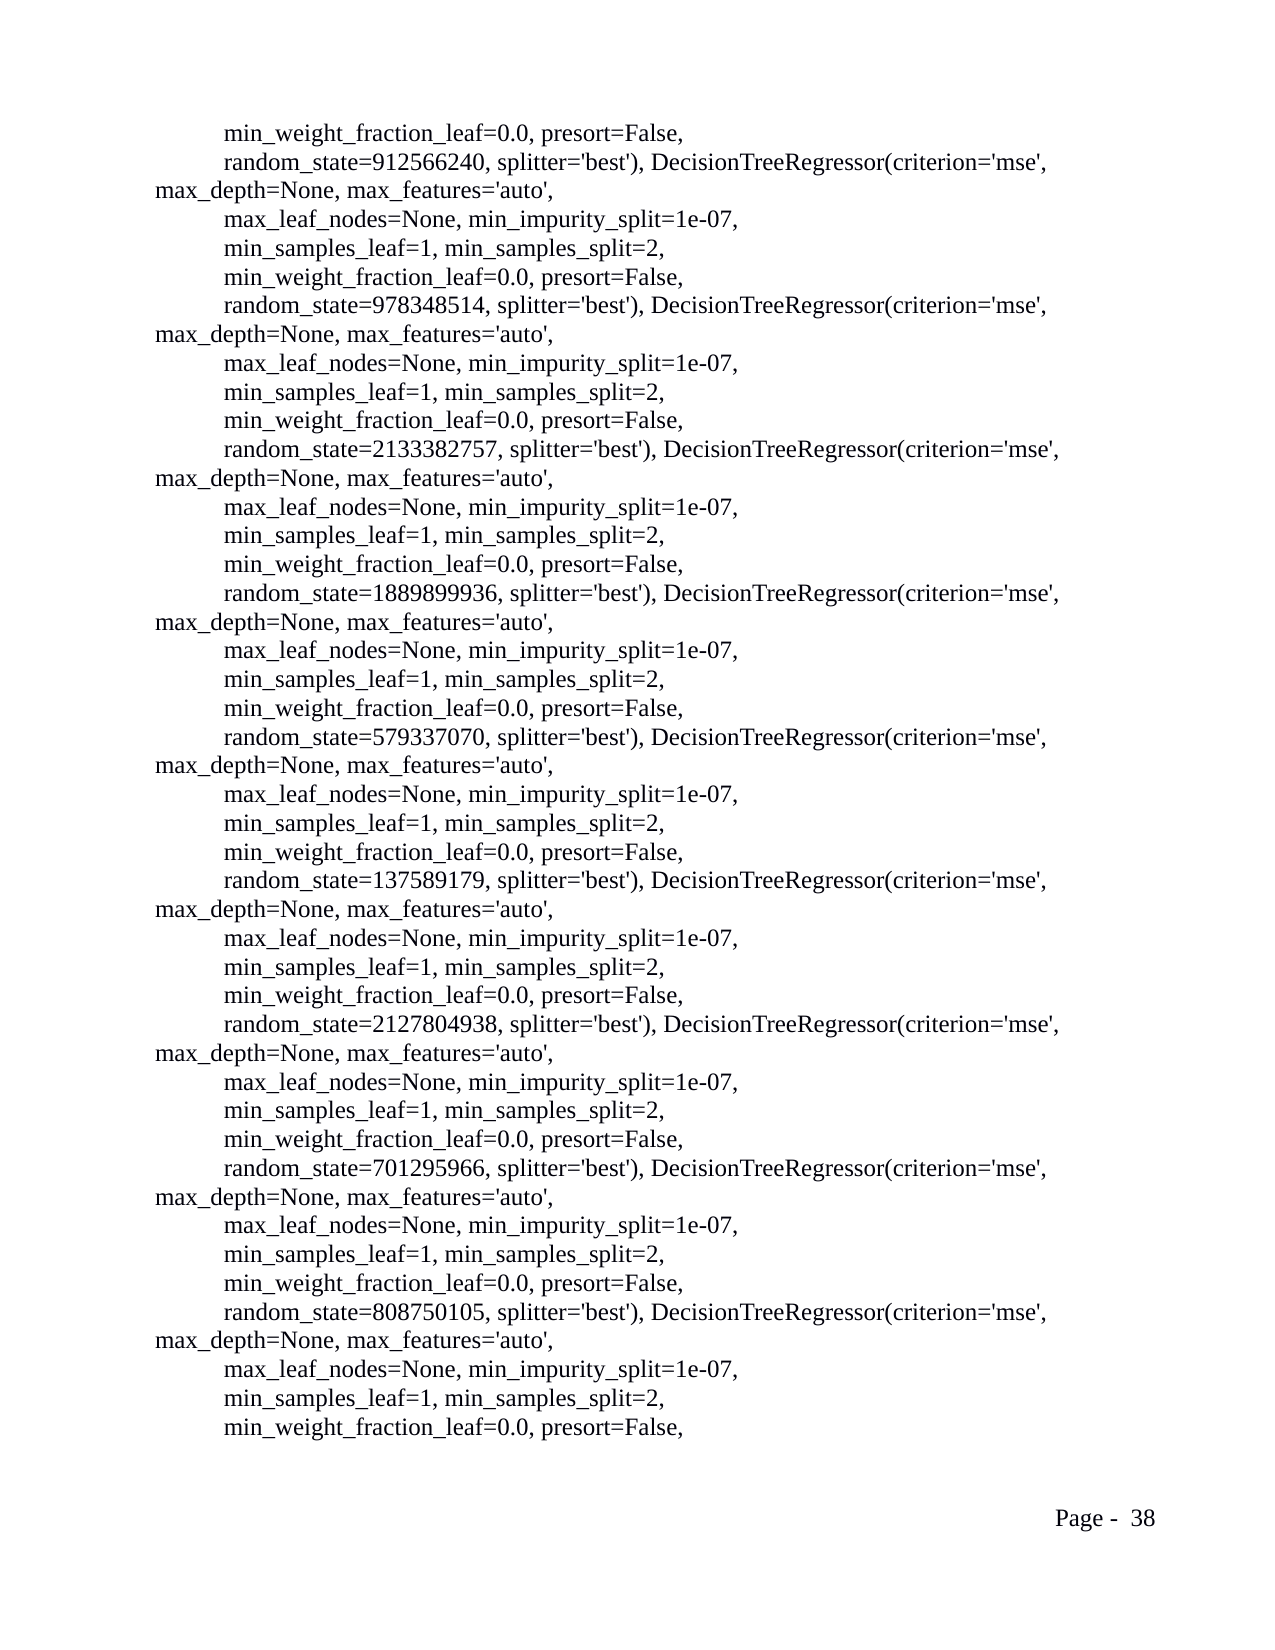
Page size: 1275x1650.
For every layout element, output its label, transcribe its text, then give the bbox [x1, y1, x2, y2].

text random_state=912566240, splitter='best'), DecisionTreeRegressor(criterion='mse', max_depth=None, max_features='auto', [155, 147, 1157, 204]
text max_leaf_nodes=None, min_impurity_split=1e-07, [155, 492, 1157, 521]
text random_state=2133382757, splitter='best'), DecisionTreeRegressor(criterion='mse', max_depth=None, max_features='auto', [155, 434, 1157, 492]
text min_samples_leaf=1, min_samples_split=2, [155, 664, 1157, 693]
text min_samples_leaf=1, min_samples_split=2, [155, 808, 1157, 837]
text max_leaf_nodes=None, min_impurity_split=1e-07, [155, 636, 1157, 664]
text random_state=808750105, splitter='best'), DecisionTreeRegressor(criterion='mse', max_depth=None, max_features='auto', [155, 1297, 1157, 1354]
text min_weight_fraction_leaf=0.0, presort=False, [155, 981, 1157, 1009]
text min_weight_fraction_leaf=0.0, presort=False, [155, 1124, 1157, 1153]
text random_state=978348514, splitter='best'), DecisionTreeRegressor(criterion='mse', max_depth=None, max_features='auto', [155, 291, 1157, 348]
text min_samples_leaf=1, min_samples_split=2, [155, 952, 1157, 981]
text min_weight_fraction_leaf=0.0, presort=False, [155, 262, 1157, 291]
text min_samples_leaf=1, min_samples_split=2, [155, 377, 1157, 406]
text random_state=579337070, splitter='best'), DecisionTreeRegressor(criterion='mse', max_depth=None, max_features='auto', [155, 722, 1157, 779]
text min_weight_fraction_leaf=0.0, presort=False, [155, 549, 1157, 578]
text min_weight_fraction_leaf=0.0, presort=False, [155, 837, 1157, 866]
text random_state=137589179, splitter='best'), DecisionTreeRegressor(criterion='mse', max_depth=None, max_features='auto', [155, 866, 1157, 923]
text min_weight_fraction_leaf=0.0, presort=False, [155, 118, 1157, 147]
text min_samples_leaf=1, min_samples_split=2, [155, 521, 1157, 549]
text min_weight_fraction_leaf=0.0, presort=False, [155, 693, 1157, 722]
text min_weight_fraction_leaf=0.0, presort=False, [155, 406, 1157, 434]
text random_state=1889899936, splitter='best'), DecisionTreeRegressor(criterion='mse', max_depth=None, max_features='auto', [155, 578, 1157, 636]
text max_leaf_nodes=None, min_impurity_split=1e-07, [155, 1067, 1157, 1096]
text max_leaf_nodes=None, min_impurity_split=1e-07, [155, 1354, 1157, 1383]
text max_leaf_nodes=None, min_impurity_split=1e-07, [155, 204, 1157, 233]
text max_leaf_nodes=None, min_impurity_split=1e-07, [155, 779, 1157, 808]
text min_samples_leaf=1, min_samples_split=2, [155, 233, 1157, 262]
text min_samples_leaf=1, min_samples_split=2, [155, 1383, 1157, 1412]
text max_leaf_nodes=None, min_impurity_split=1e-07, [155, 348, 1157, 377]
text min_samples_leaf=1, min_samples_split=2, [155, 1096, 1157, 1124]
text max_leaf_nodes=None, min_impurity_split=1e-07, [155, 1211, 1157, 1239]
text max_leaf_nodes=None, min_impurity_split=1e-07, [155, 923, 1157, 952]
text random_state=2127804938, splitter='best'), DecisionTreeRegressor(criterion='mse', max_depth=None, max_features='auto', [155, 1009, 1157, 1067]
text min_weight_fraction_leaf=0.0, presort=False, [155, 1268, 1157, 1297]
text min_samples_leaf=1, min_samples_split=2, [155, 1239, 1157, 1268]
text min_weight_fraction_leaf=0.0, presort=False, [155, 1412, 1157, 1441]
text random_state=701295966, splitter='best'), DecisionTreeRegressor(criterion='mse', max_depth=None, max_features='auto', [155, 1153, 1157, 1211]
